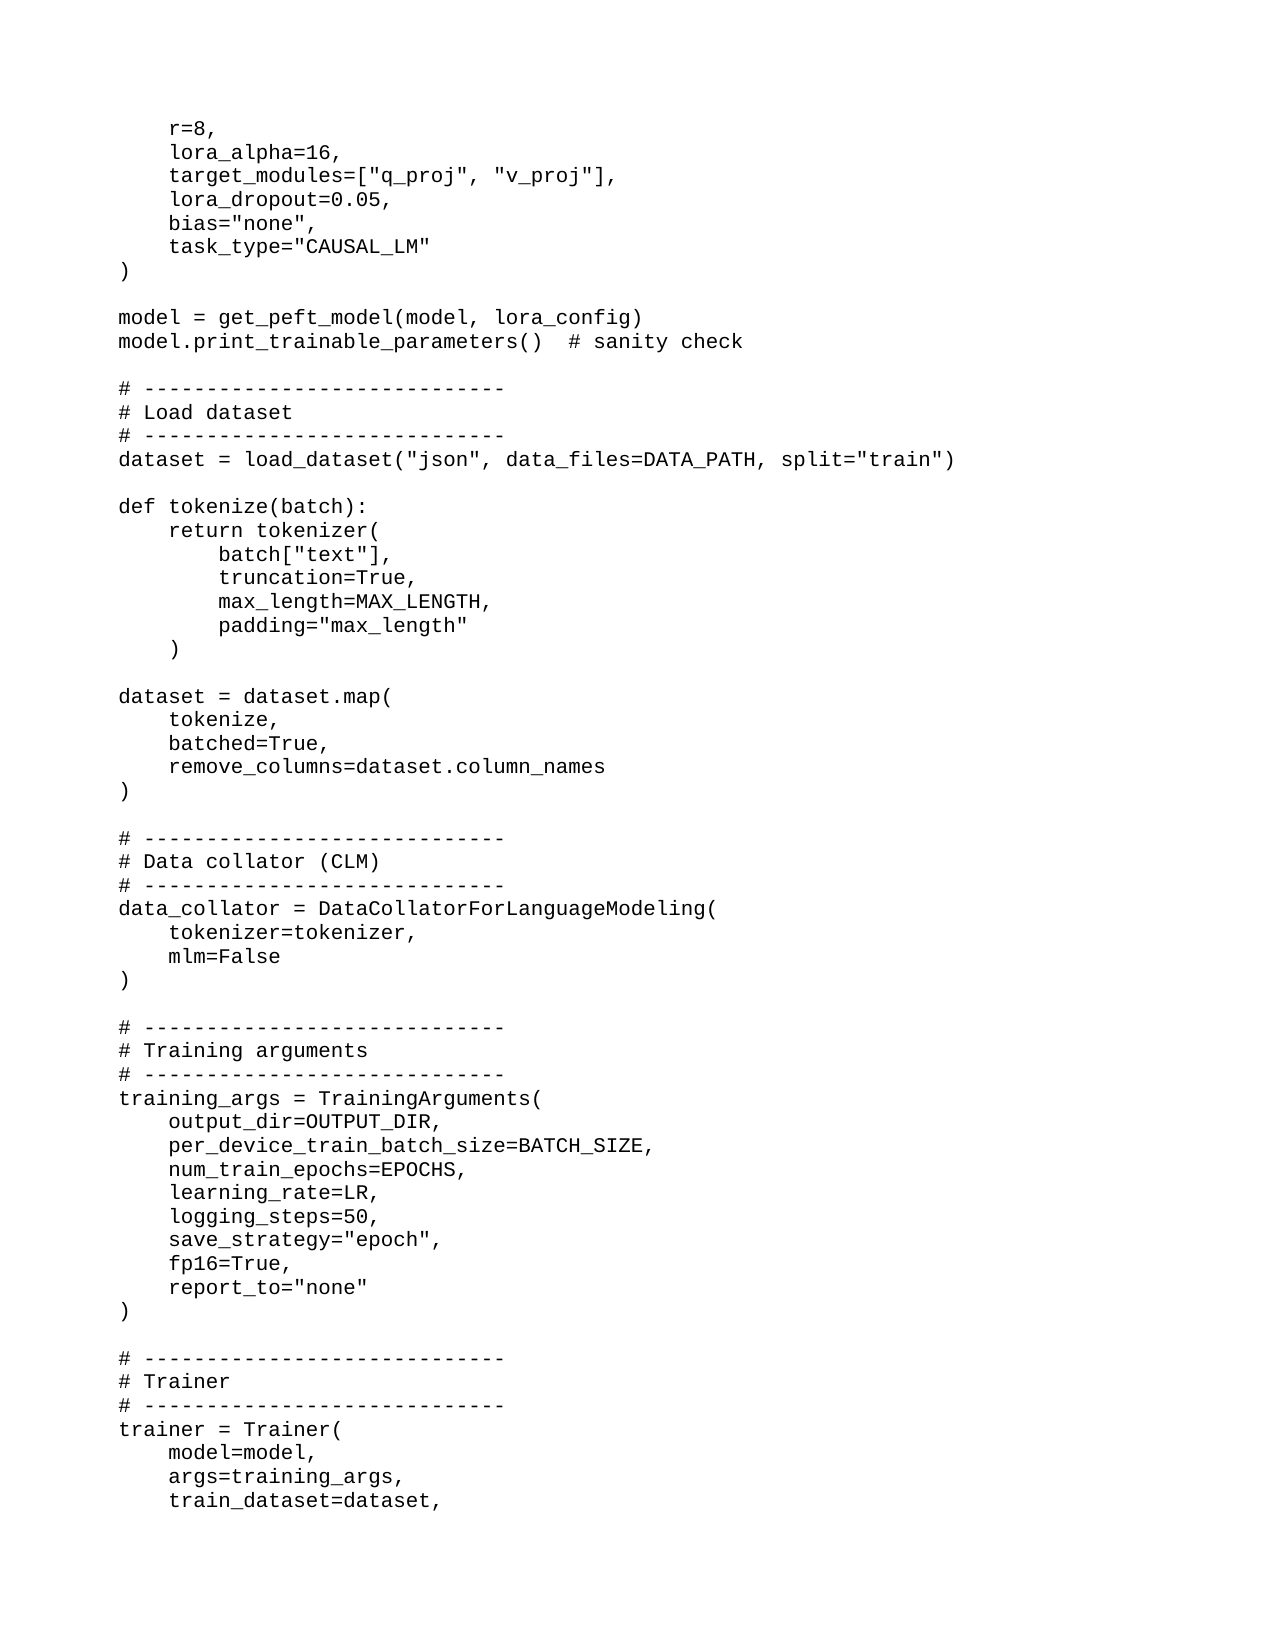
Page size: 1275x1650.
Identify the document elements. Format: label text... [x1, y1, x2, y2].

text lora_dropout=0.05, [118, 189, 1157, 213]
text # ----------------------------- [118, 426, 1157, 449]
text output_dir=OUTPUT_DIR, [118, 1111, 1157, 1135]
text lora_alpha=16, [118, 142, 1157, 165]
text model = get_peft_model(model, lora_config) [118, 307, 1157, 331]
text dataset = load_dataset("json", data_files=DATA_PATH, split="train") [118, 449, 1157, 473]
text training_args = TrainingArguments( [118, 1088, 1157, 1111]
text tokenize, [118, 709, 1157, 733]
text # Data collator (CLM) [118, 851, 1157, 875]
text # ----------------------------- [118, 1017, 1157, 1040]
text # ----------------------------- [118, 1348, 1157, 1371]
text bias="none", [118, 213, 1157, 236]
text batch["text"], [118, 544, 1157, 567]
text dataset = dataset.map( [118, 686, 1157, 709]
text per_device_train_batch_size=BATCH_SIZE, [118, 1135, 1157, 1158]
text # Load dataset [118, 402, 1157, 426]
text # Training arguments [118, 1040, 1157, 1064]
text mlm=False [118, 946, 1157, 969]
text learning_rate=LR, [118, 1182, 1157, 1206]
text batched=True, [118, 733, 1157, 757]
text truncation=True, [118, 567, 1157, 591]
text data_collator = DataCollatorForLanguageModeling( [118, 898, 1157, 922]
text max_length=MAX_LENGTH, [118, 591, 1157, 615]
text ) [118, 1300, 1157, 1324]
text # ----------------------------- [118, 875, 1157, 898]
text target_modules=["q_proj", "v_proj"], [118, 165, 1157, 189]
text tokenizer=tokenizer, [118, 922, 1157, 946]
text model.print_trainable_parameters() # sanity check [118, 331, 1157, 354]
text save_strategy="epoch", [118, 1229, 1157, 1253]
text model=model, [118, 1442, 1157, 1466]
text report_to="none" [118, 1277, 1157, 1300]
text # Trainer [118, 1371, 1157, 1395]
text remove_columns=dataset.column_names [118, 757, 1157, 780]
text task_type="CAUSAL_LM" [118, 236, 1157, 260]
text ) [118, 780, 1157, 804]
text num_train_epochs=EPOCHS, [118, 1158, 1157, 1182]
text # ----------------------------- [118, 378, 1157, 402]
text padding="max_length" [118, 615, 1157, 638]
text # ----------------------------- [118, 827, 1157, 851]
text logging_steps=50, [118, 1206, 1157, 1229]
text ) [118, 969, 1157, 993]
text # ----------------------------- [118, 1395, 1157, 1419]
text # ----------------------------- [118, 1064, 1157, 1088]
text r=8, [118, 118, 1157, 142]
text args=training_args, [118, 1466, 1157, 1489]
text def tokenize(batch): [118, 496, 1157, 520]
text ) [118, 260, 1157, 284]
text fp16=True, [118, 1253, 1157, 1277]
text train_dataset=dataset, [118, 1489, 1157, 1513]
text return tokenizer( [118, 520, 1157, 544]
text ) [118, 638, 1157, 662]
text trainer = Trainer( [118, 1419, 1157, 1442]
